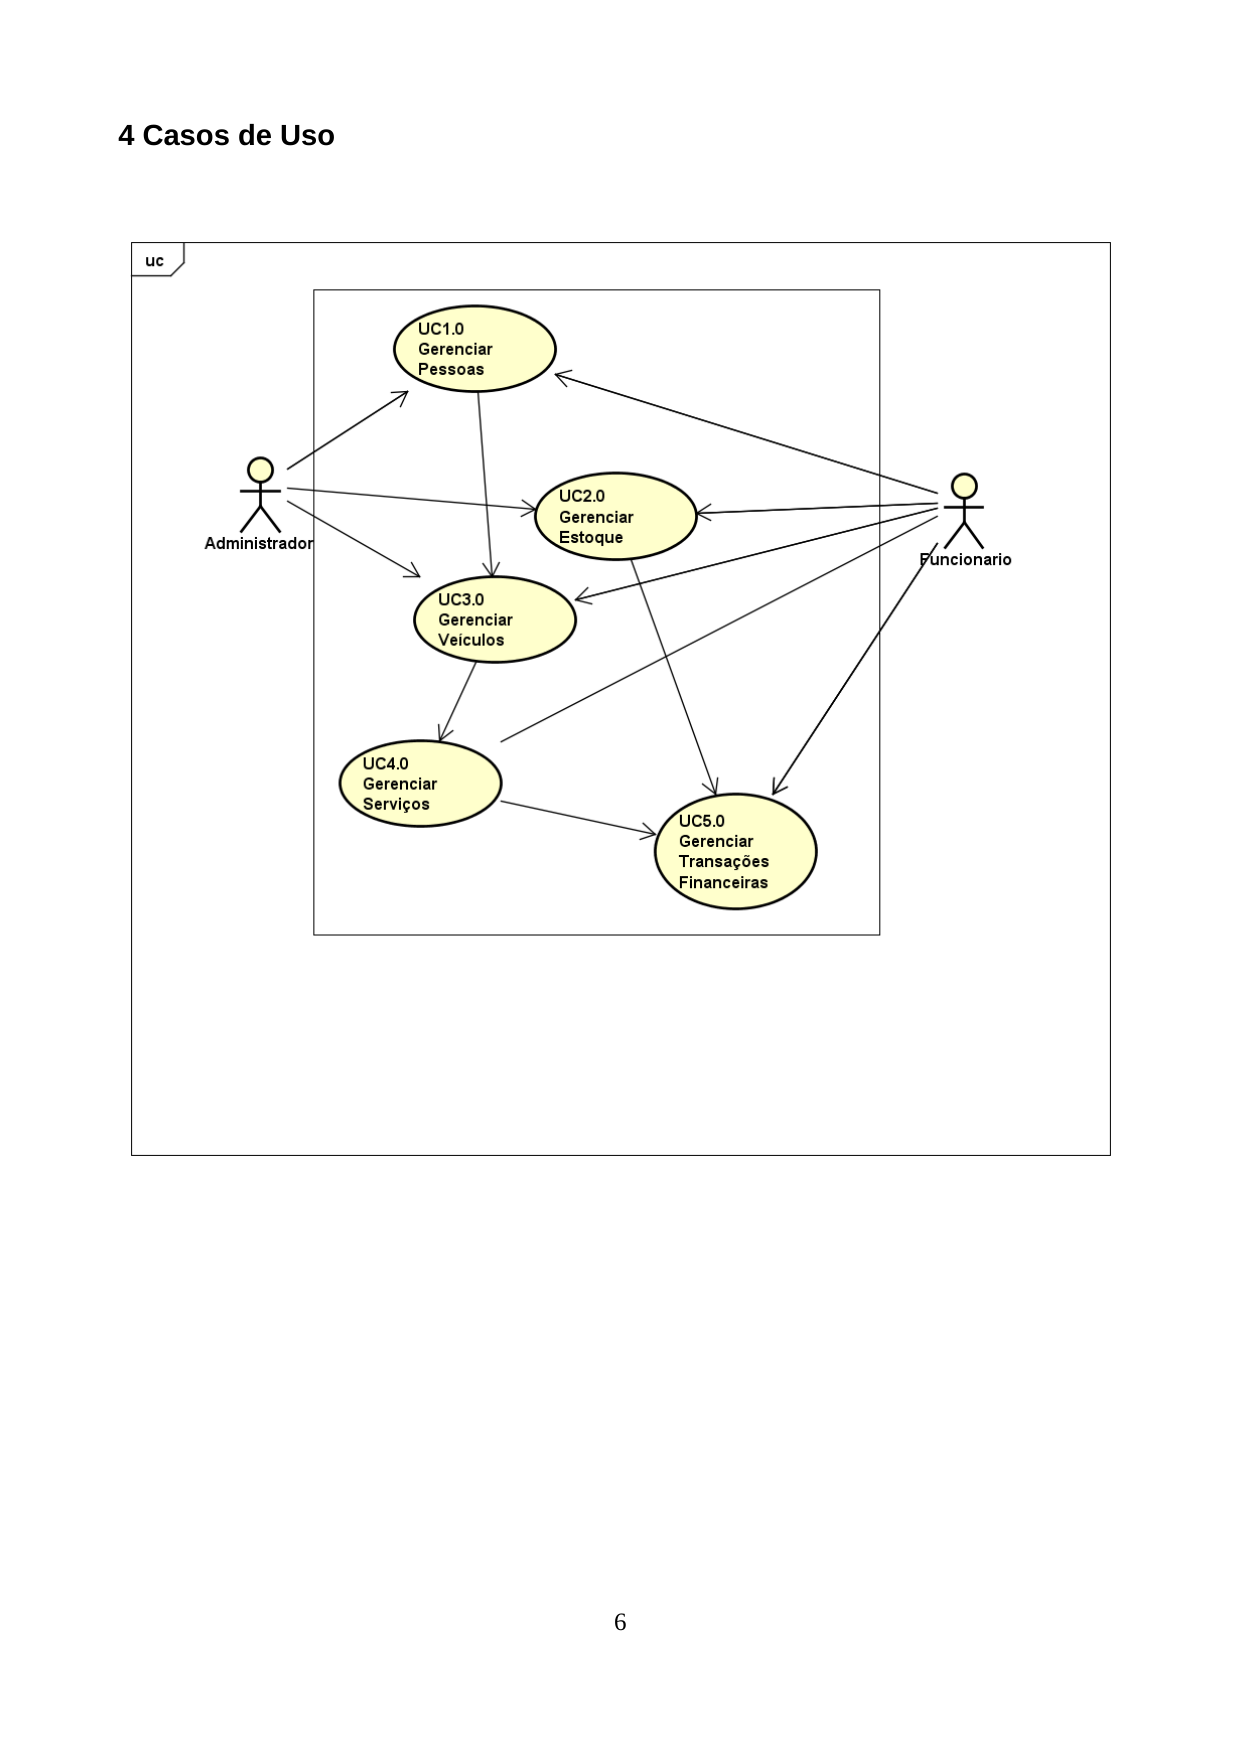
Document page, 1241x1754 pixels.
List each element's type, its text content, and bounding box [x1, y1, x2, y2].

subtitle 4 Casos de Uso [118, 118, 1122, 152]
picture [118, 229, 1123, 1168]
